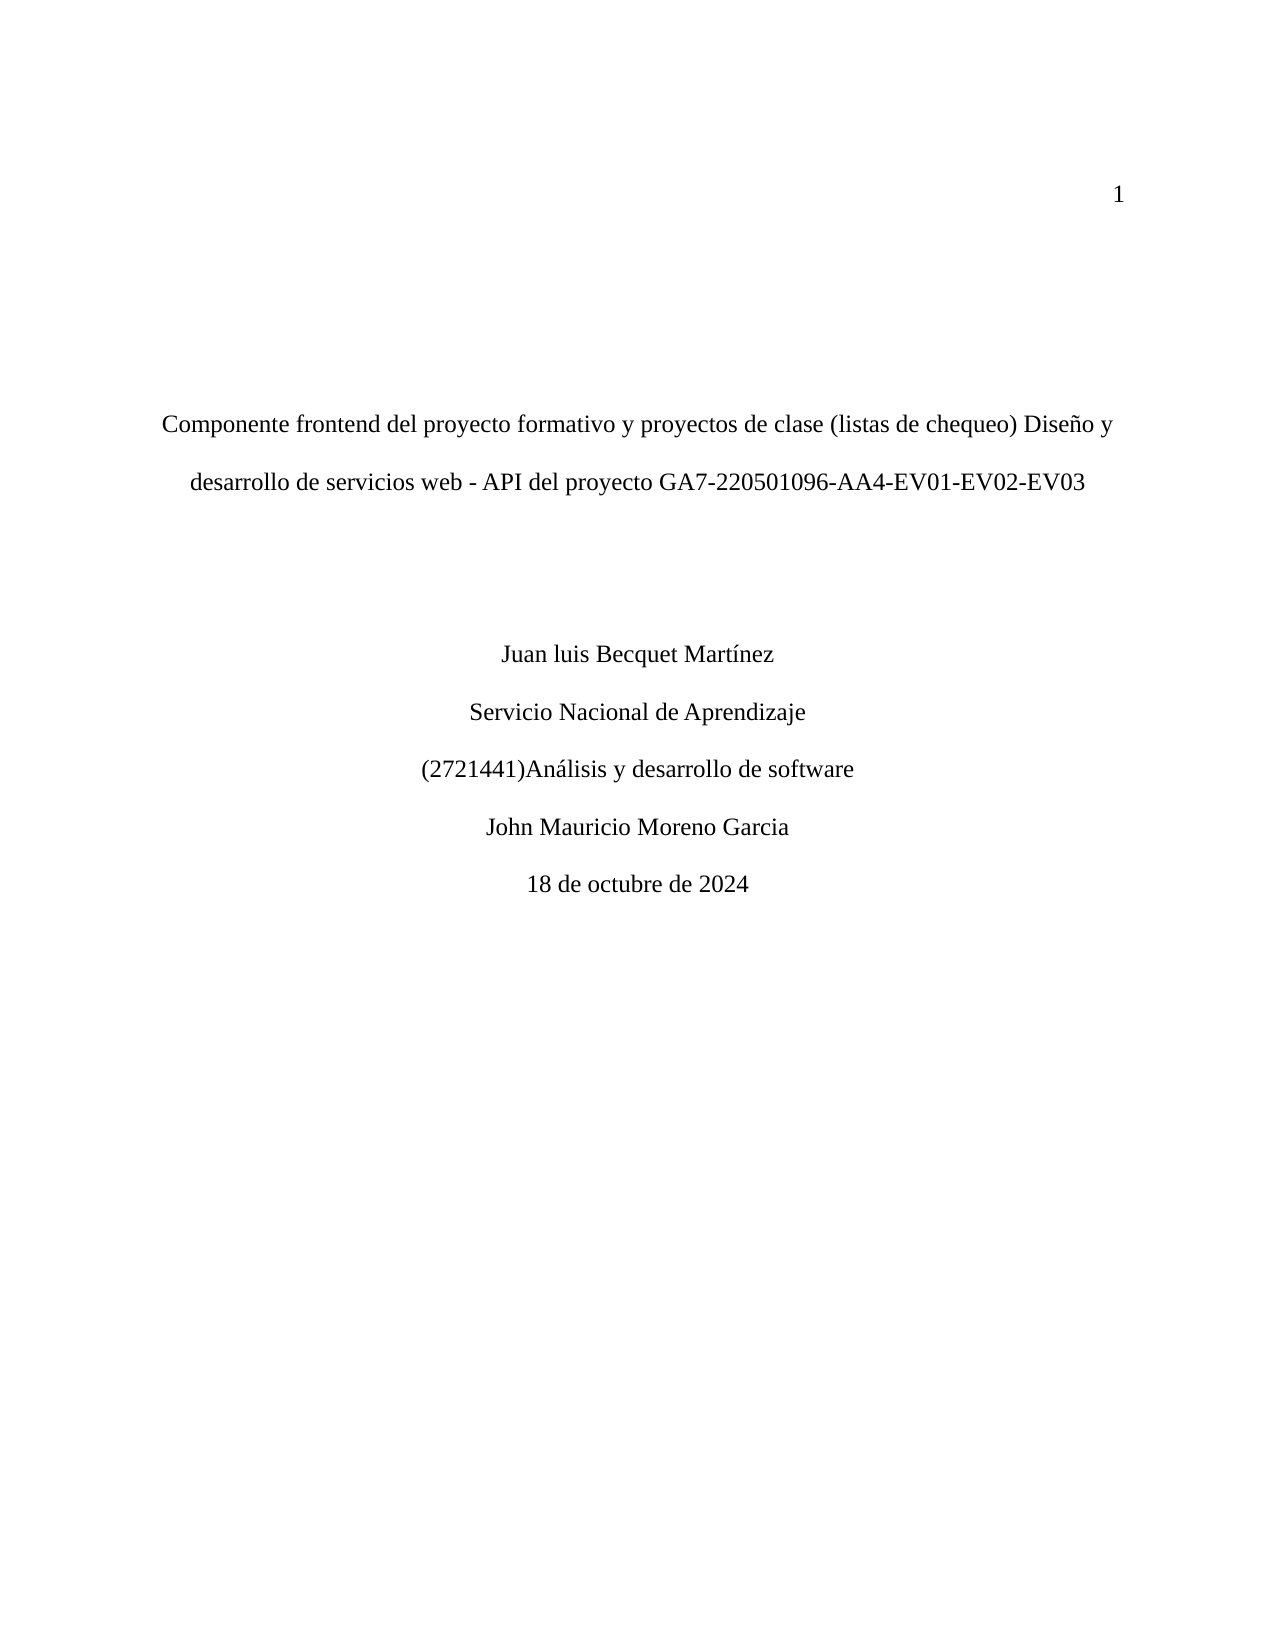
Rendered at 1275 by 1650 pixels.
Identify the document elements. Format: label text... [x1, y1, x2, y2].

text 18 de octubre de 2024 [150, 869, 1125, 898]
text John Mauricio Moreno Garcia [150, 812, 1125, 841]
text Componente frontend del proyecto formativo y proyectos de clase (listas de chequeo) Diseño y desarrollo de servicios web - API del proyecto GA7-220501096-AA4-EV01-EV02-EV03 [150, 409, 1125, 496]
text Juan luis Becquet Martínez [150, 639, 1125, 668]
text Servicio Nacional de Aprendizaje [150, 697, 1125, 726]
text (2721441)Análisis y desarrollo de software [150, 754, 1125, 783]
